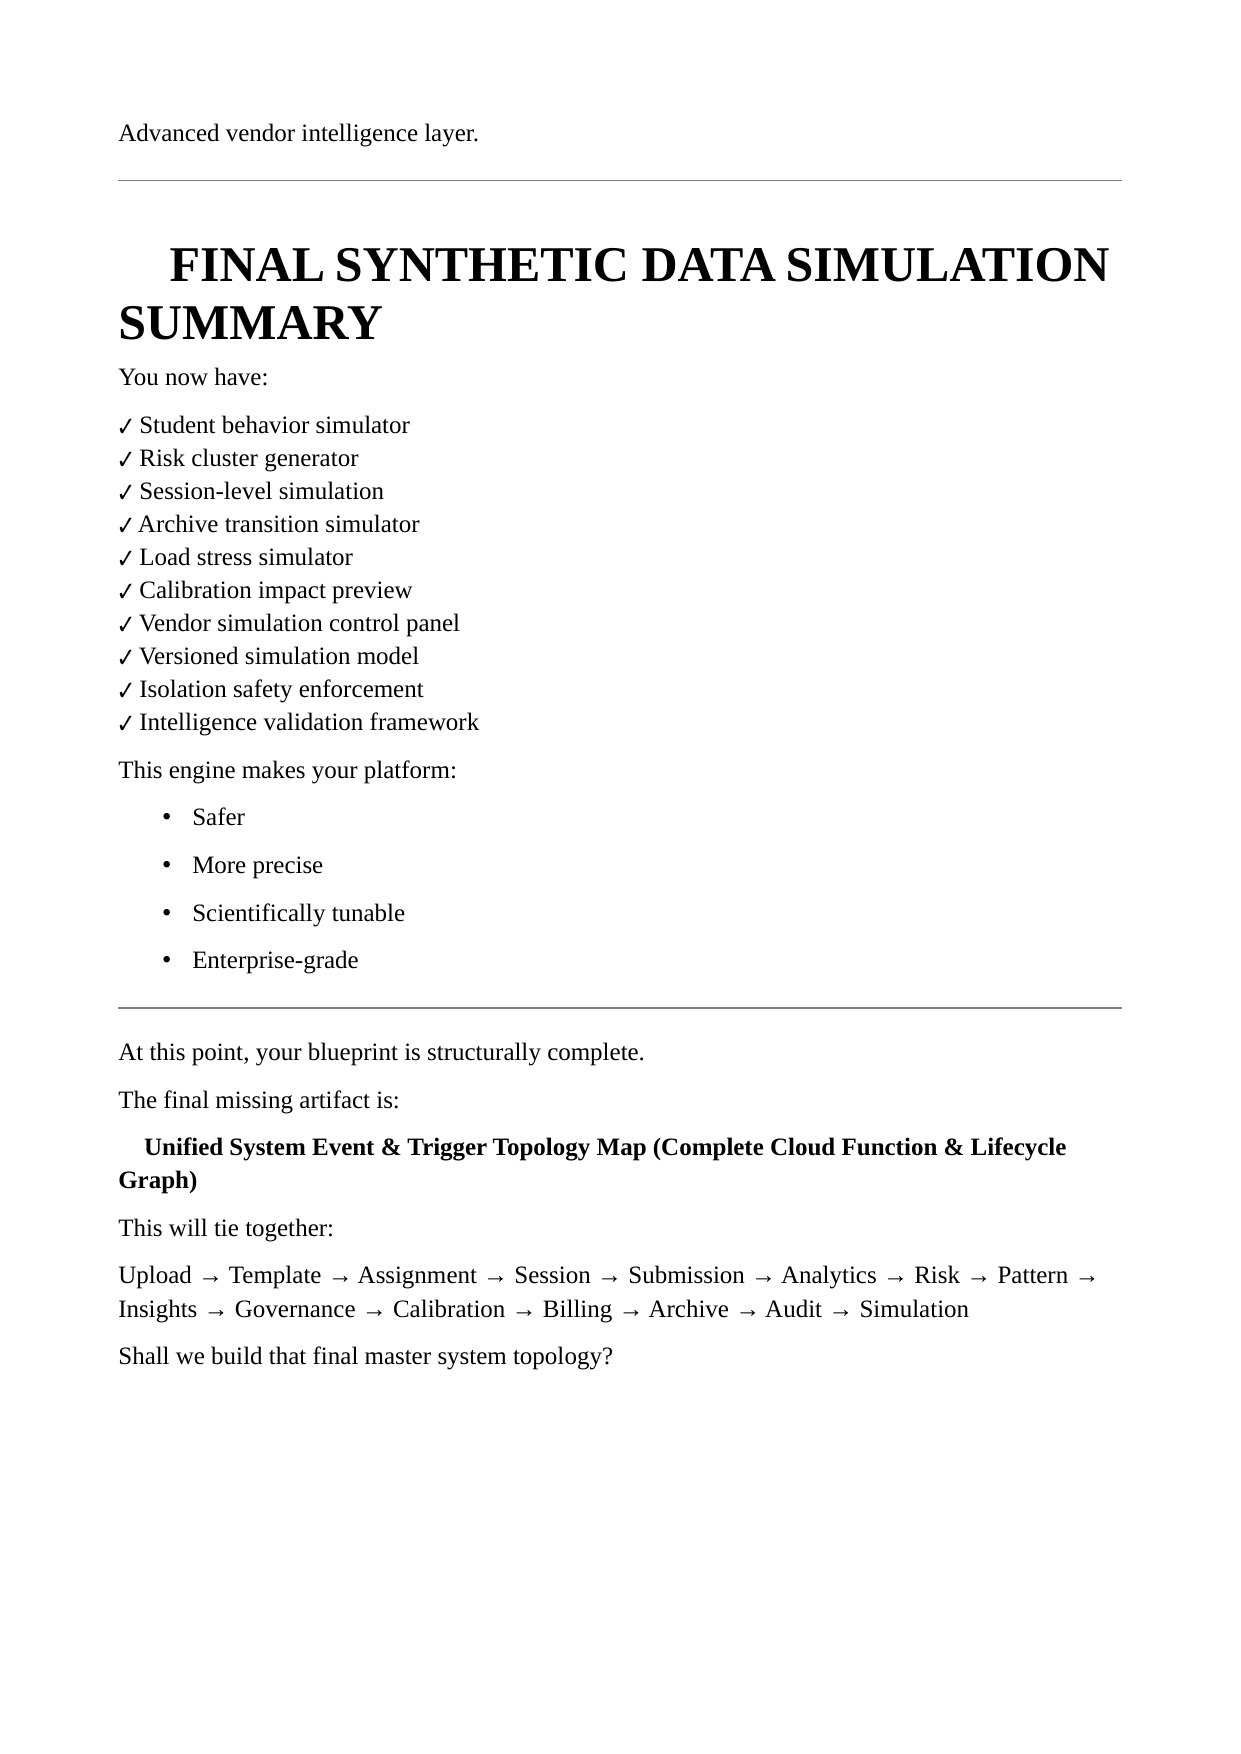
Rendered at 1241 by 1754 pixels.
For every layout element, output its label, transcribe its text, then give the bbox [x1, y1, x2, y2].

list Safer [162, 802, 1122, 831]
list More precise [162, 850, 1122, 879]
list Enterprise-grade [162, 945, 1122, 974]
text The final missing artifact is: [118, 1085, 1122, 1113]
text 🔄 Unified System Event & Trigger Topology Map (Complete Cloud Function & Lifecycle Graph) [118, 1132, 1122, 1194]
text This engine makes your platform: [118, 755, 1122, 784]
list Scientifically tunable [162, 898, 1122, 926]
text You now have: [118, 362, 1122, 391]
text Advanced vendor intelligence layer. [118, 118, 1122, 147]
text ✔ Student behavior simulator ✔ Risk cluster generator ✔ Session-level simulation ✔ Archive transition simulator ✔ Load stress simulator ✔ Calibration impact preview ✔ Vendor simulation control panel ✔ Versioned simulation model ✔ Isolation safety enforcement ✔ Intelligence validation framework [118, 410, 1122, 736]
text At this point, your blueprint is structurally complete. [118, 1037, 1122, 1066]
text Shall we build that final master system topology? [118, 1341, 1122, 1370]
text Upload → Template → Assignment → Session → Submission → Analytics → Risk → Pattern → Insights → Governance → Calibration → Billing → Archive → Audit → Simulation [118, 1261, 1122, 1322]
text This will tie together: [118, 1213, 1122, 1242]
subtitle 🎯 FINAL SYNTHETIC DATA SIMULATION SUMMARY [118, 235, 1122, 350]
